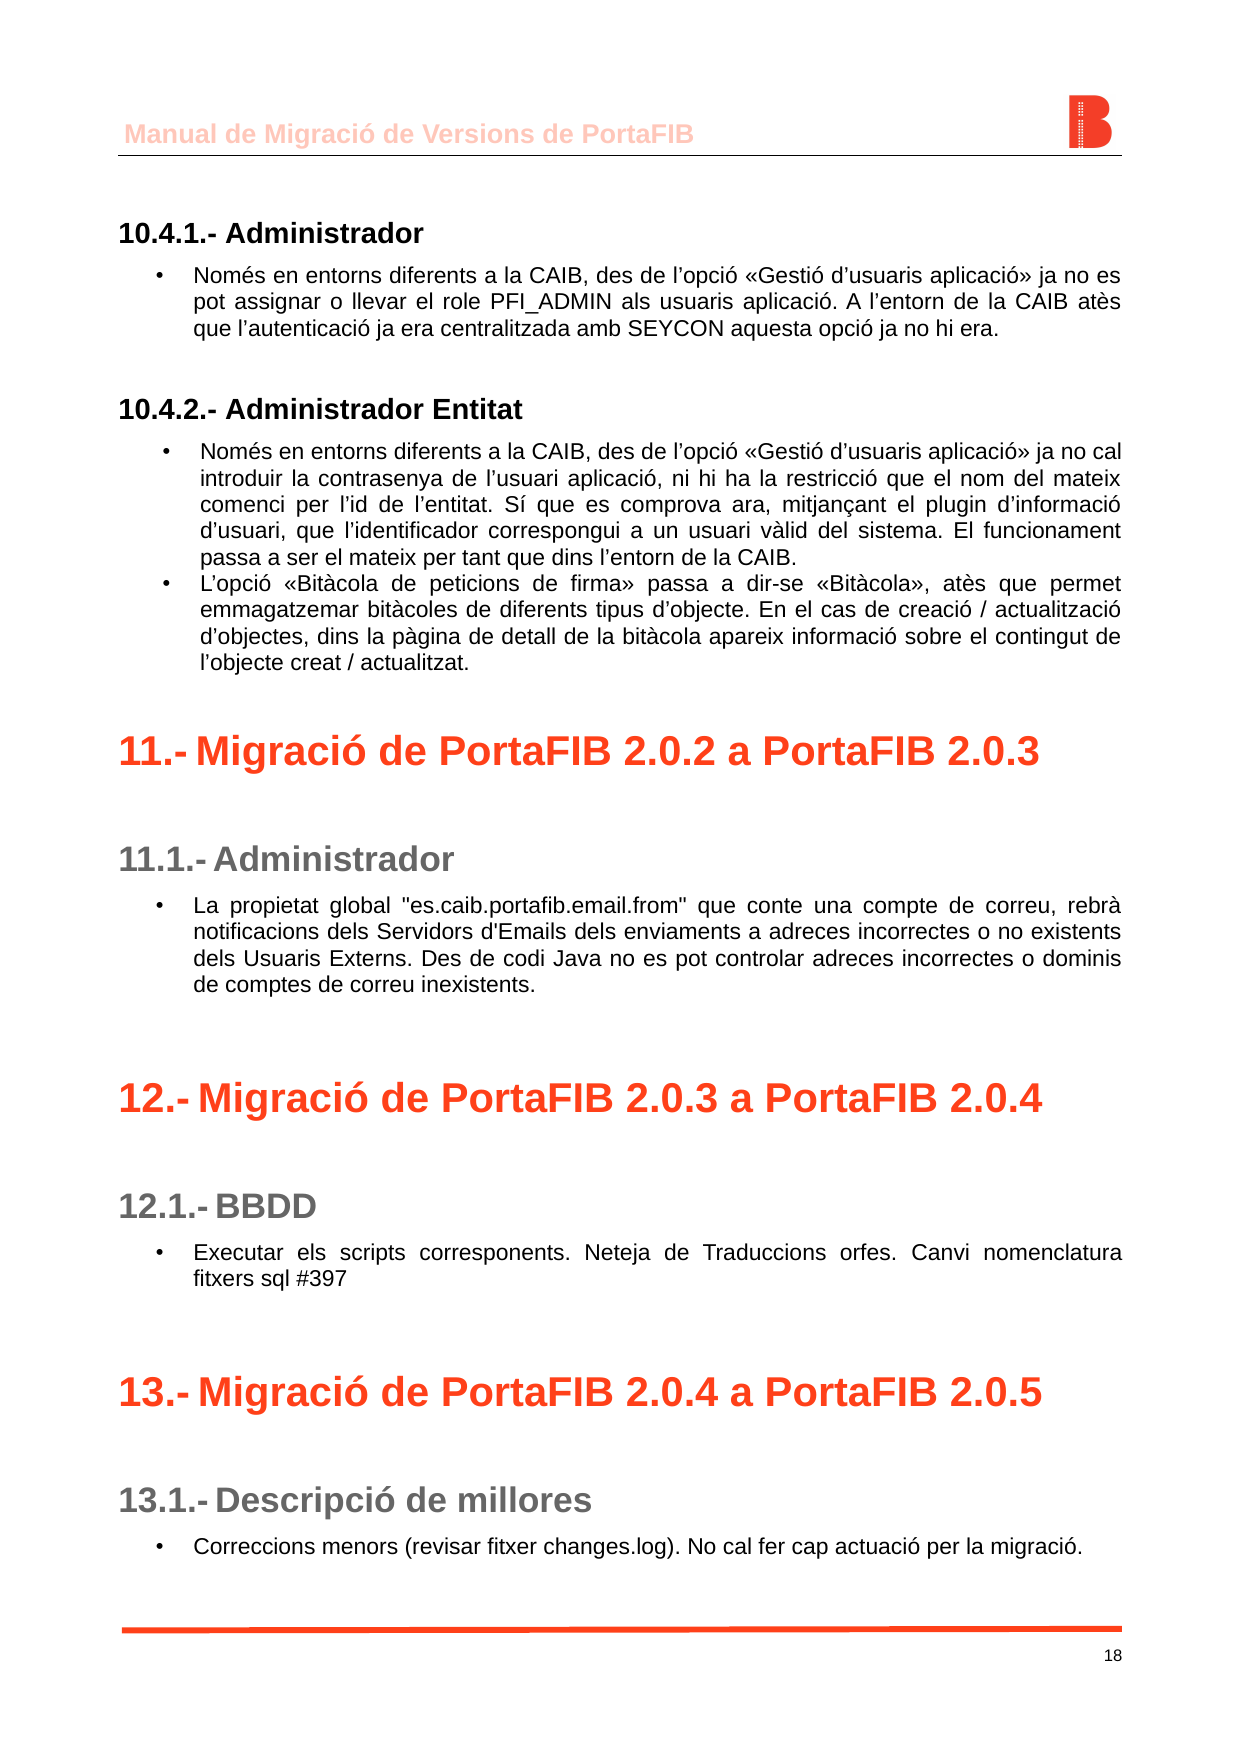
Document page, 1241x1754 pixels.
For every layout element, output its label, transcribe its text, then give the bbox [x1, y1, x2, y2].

subtitle Migració de PortaFIB 2.0.4 a PortaFIB 2.0.5 [118, 1368, 1122, 1416]
subtitle Administrador [118, 216, 1122, 249]
list Executar els scripts corresponents. Neteja de Traduccions orfes. Canvi nomenclatura fitxers sql #397 [156, 1238, 1122, 1291]
list La propietat global "es.caib.portafib.email.from" que conte una compte de correu, rebrà notificacions dels Servidors d'Emails dels enviaments a adreces incorrectes o no existents dels Usuaris Externs. Des de codi Java no es pot controlar adreces incorrectes o dominis de comptes de correu inexistents. [156, 892, 1122, 997]
subtitle Descripció de millores [118, 1479, 1122, 1520]
subtitle BBDD [118, 1185, 1122, 1226]
subtitle Administrador [118, 838, 1122, 879]
list Correccions menors (revisar fitxer changes.log). No cal fer cap actuació per la migració. [156, 1533, 1122, 1559]
picture [1063, 94, 1117, 150]
subtitle Migració de PortaFIB 2.0.3 a PortaFIB 2.0.4 [118, 1073, 1122, 1121]
list Només en entorns diferents a la CAIB, des de l’opció «Gestió d’usuaris aplicació» ja no es pot assignar o llevar el role PFI_ADMIN als usuaris aplicació. A l’entorn de la CAIB atès que l’autenticació ja era centralitzada amb SEYCON aquesta opció ja no hi era. [156, 262, 1122, 341]
list L’opció «Bitàcola de peticions de firma» passa a dir-se «Bitàcola», atès que permet emmagatzemar bitàcoles de diferents tipus d’objecte. En el cas de creació / actualització d’objectes, dins la pàgina de detall de la bitàcola apareix informació sobre el contingut de l’objecte creat / actualitzat. [162, 570, 1122, 675]
list Només en entorns diferents a la CAIB, des de l’opció «Gestió d’usuaris aplicació» ja no cal introduir la contrasenya de l’usuari aplicació, ni hi ha la restricció que el nom del mateix comenci per l’id de l’entitat. Sí que es comprova ara, mitjançant el plugin d’informació d’usuari, que l’identificador correspongui a un usuari vàlid del sistema. El funcionament passa a ser el mateix per tant que dins l’entorn de la CAIB. [162, 438, 1122, 570]
subtitle Administrador Entitat [118, 392, 1122, 426]
subtitle Migració de PortaFIB 2.0.2 a PortaFIB 2.0.3 [118, 727, 1122, 775]
